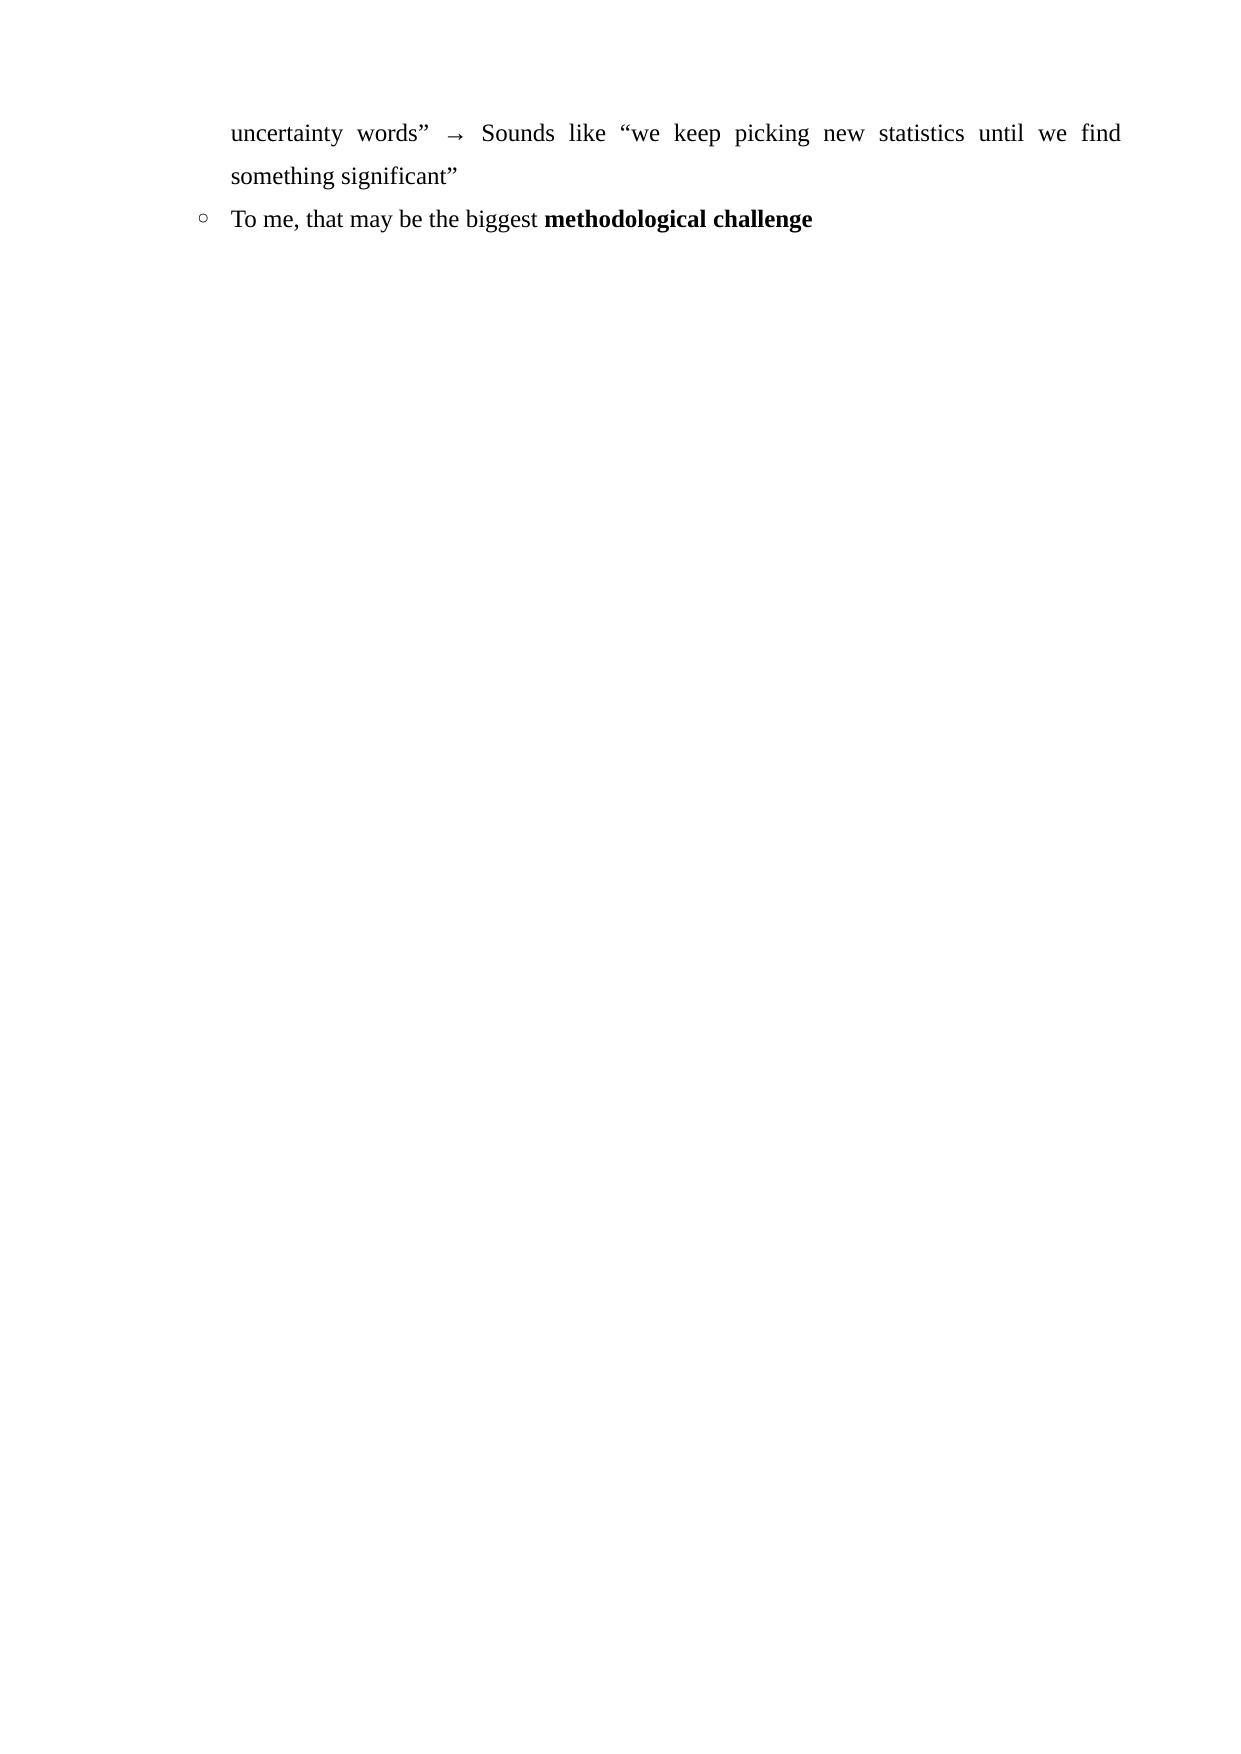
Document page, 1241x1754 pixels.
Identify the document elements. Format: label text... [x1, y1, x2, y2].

list uncertainty words” → Sounds like “we keep picking new statistics until we find something significant” [193, 118, 1122, 190]
list To me, that may be the biggest methodological challenge [193, 204, 1122, 233]
